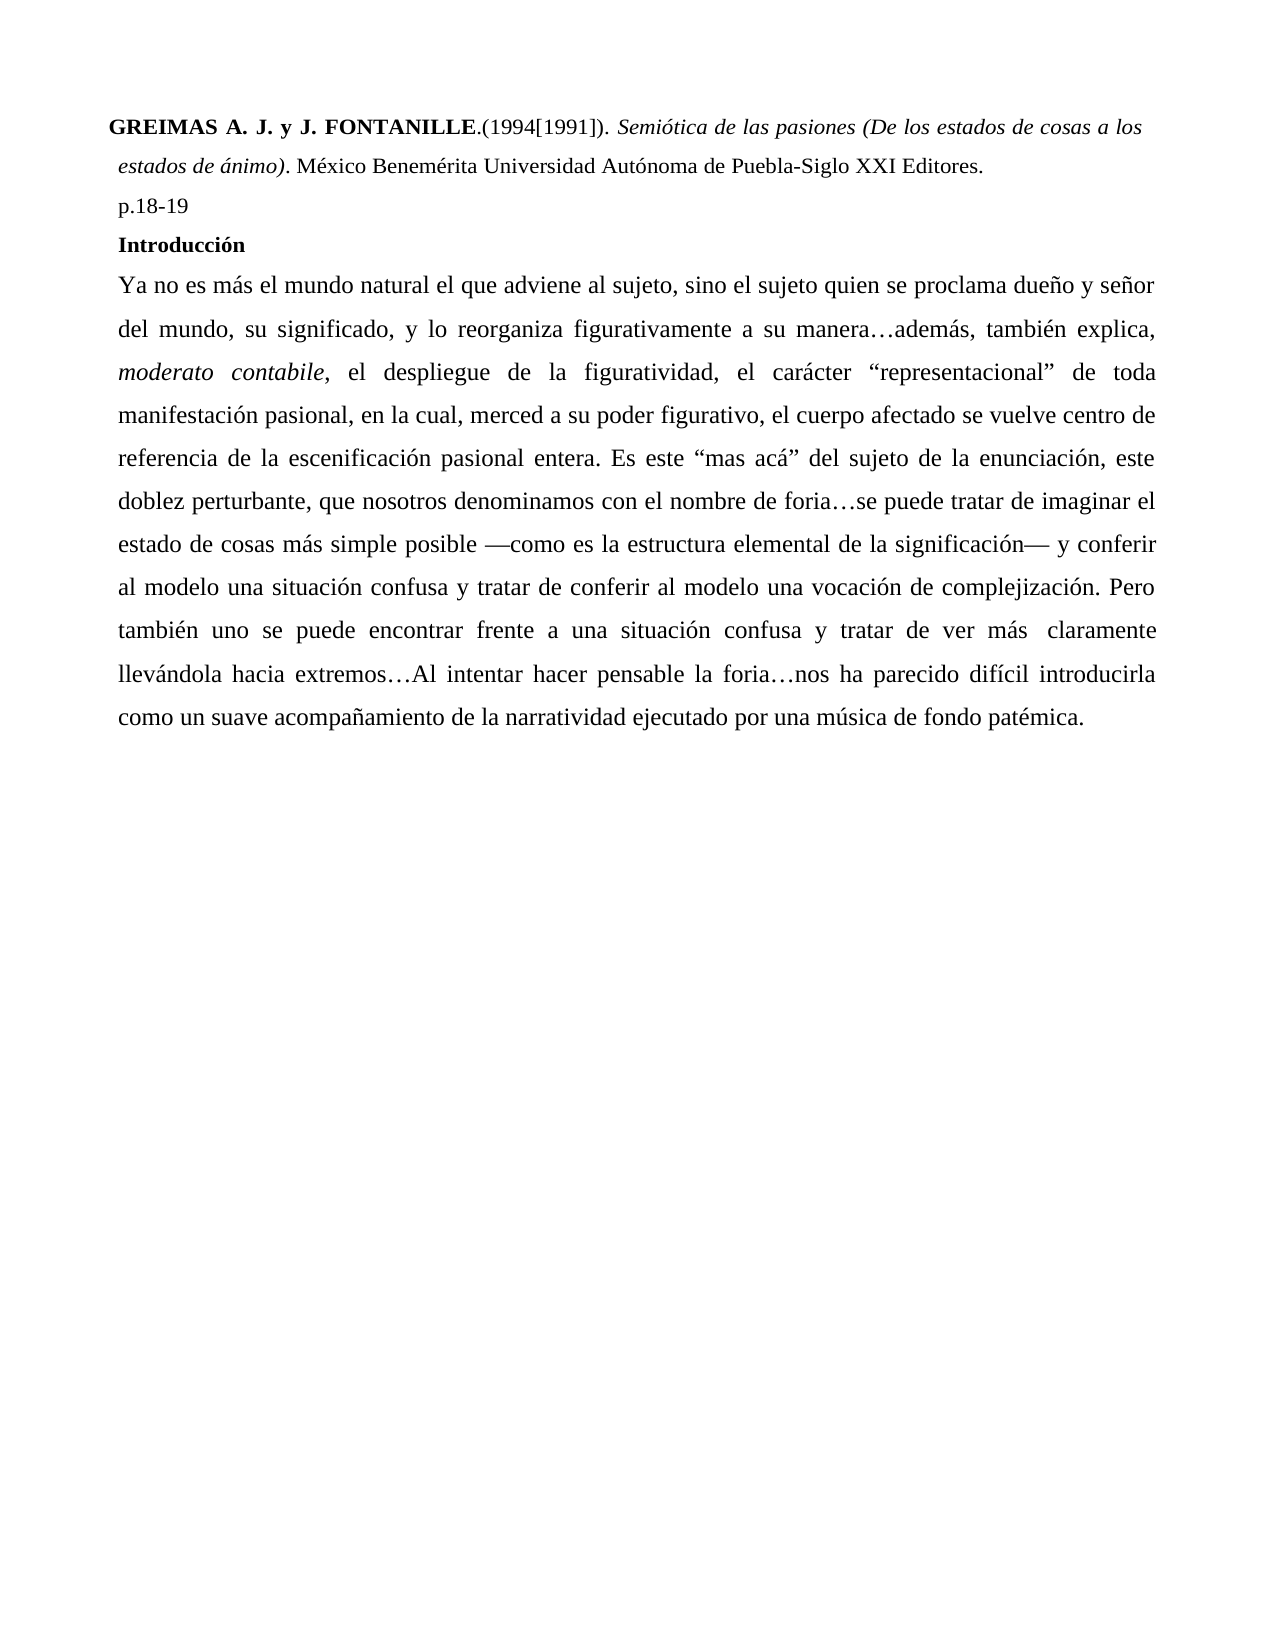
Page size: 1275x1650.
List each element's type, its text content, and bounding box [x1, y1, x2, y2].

text p.18-19 [118, 193, 1169, 218]
text Ya no es más el mundo natural el que adviene al sujeto, sino el sujeto quien se proclama dueño y señor del mundo, su significado, y lo reorganiza figurativamente a su manera…además, también explica, moderato contabile, el despliegue de la figuratividad, el carácter “representacional” de toda manifestación pasional, en la cual, merced a su poder figurativo, el cuerpo afectado se vuelve centro de referencia de la escenificación pasional entera. Es este “mas acá” del sujeto de la enunciación, este doblez perturbante, que nosotros denominamos con el nombre de foria…se puede tratar de imaginar el estado de cosas más simple posible ―como es la estructura elemental de la significación― y conferir al modelo una situación confusa y tratar de conferir al modelo una vocación de complejización. Pero también uno se puede encontrar frente a una situación confusa y tratar de ver más claramente llevándola hacia extremos…Al intentar hacer pensable la foria…nos ha parecido difícil introducirla como un suave acompañamiento de la narratividad ejecutado por una música de fondo patémica. [118, 271, 1157, 731]
text GREIMAS A. J. y J. FONTANILLE.(1994[1991]). Semiótica de las pasiones (De los estados de cosas a los [108, 114, 1169, 139]
text estados de ánimo). México Benemérita Universidad Autónoma de Puebla-Siglo XXI Editores. [118, 153, 1169, 179]
text Introducción [118, 232, 1169, 258]
